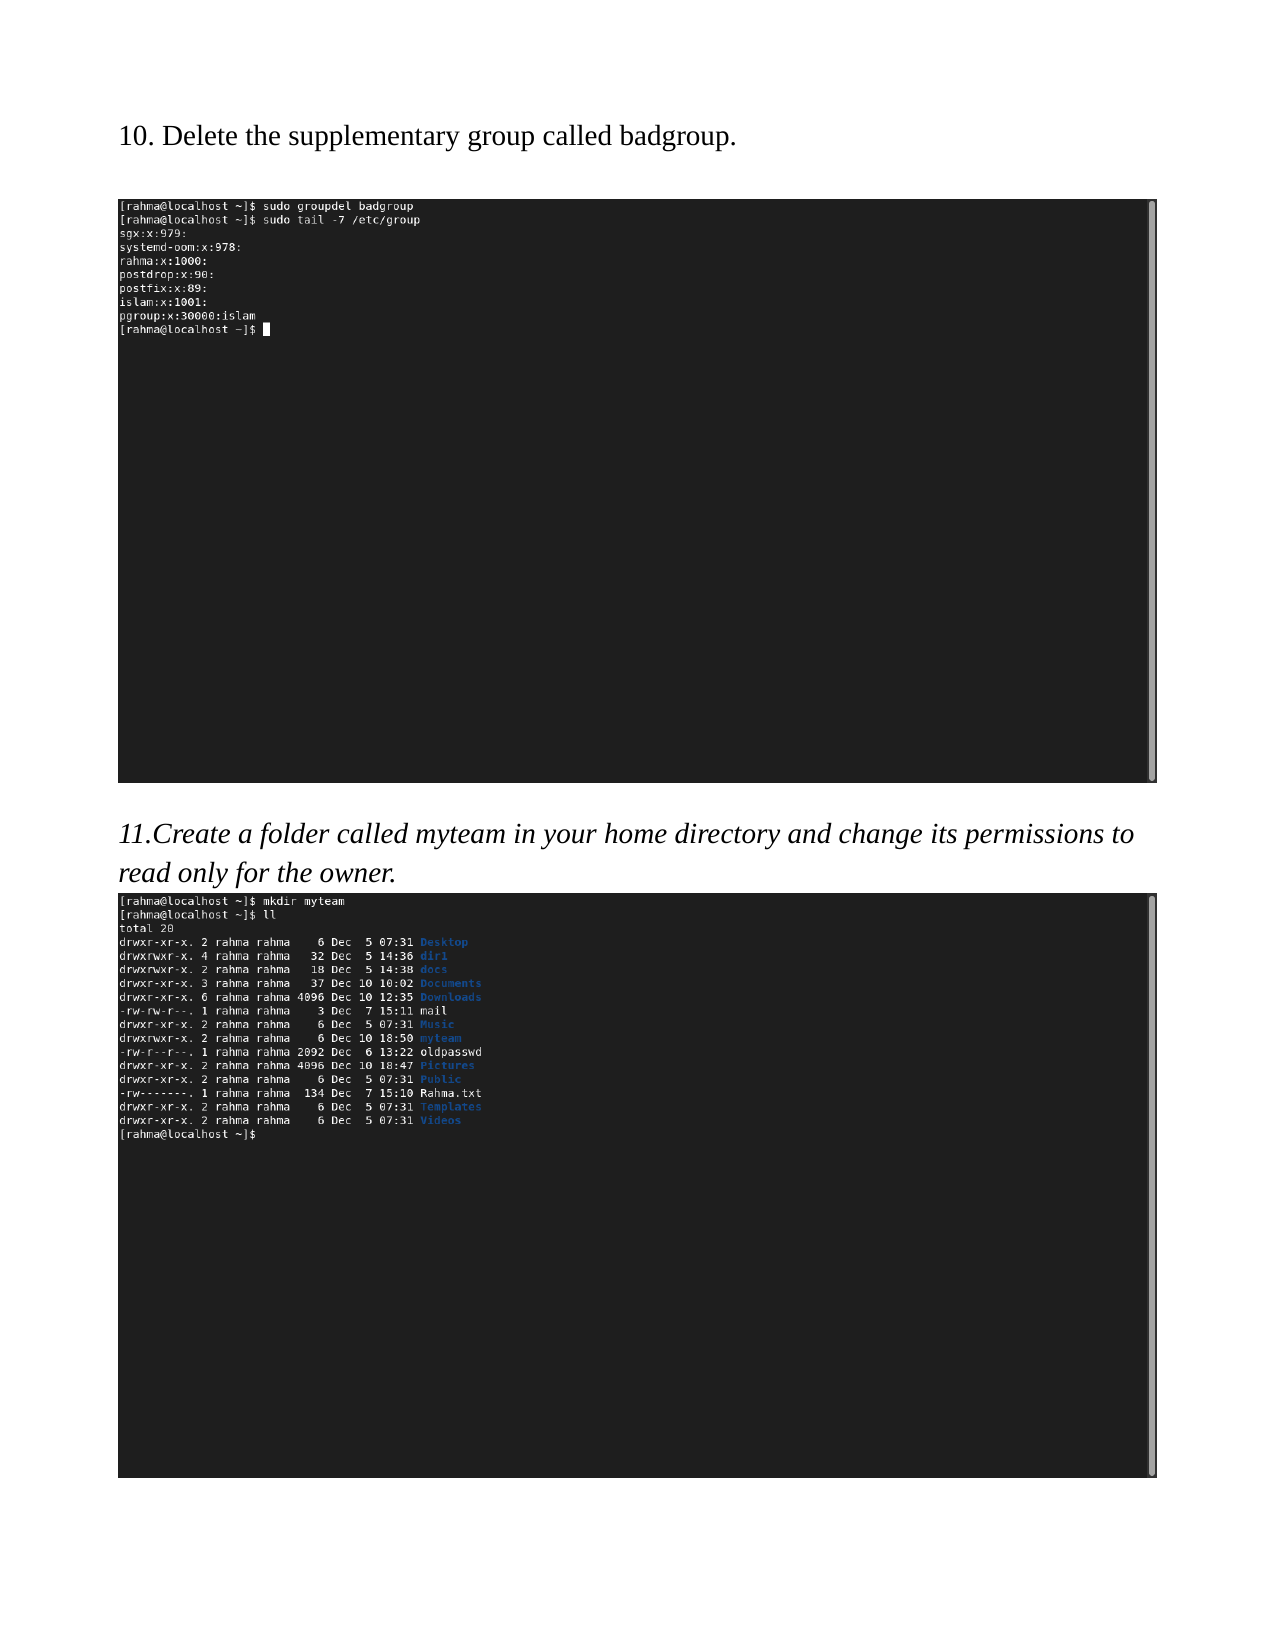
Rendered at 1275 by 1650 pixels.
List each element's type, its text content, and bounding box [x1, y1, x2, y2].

picture [118, 199, 1157, 783]
picture [118, 893, 1157, 1478]
list 11.Create a folder called myteam in your home directory and change its permissions to read only for the owner. [118, 817, 1157, 889]
text 10. Delete the supplementary group called badgroup. [118, 118, 1157, 152]
